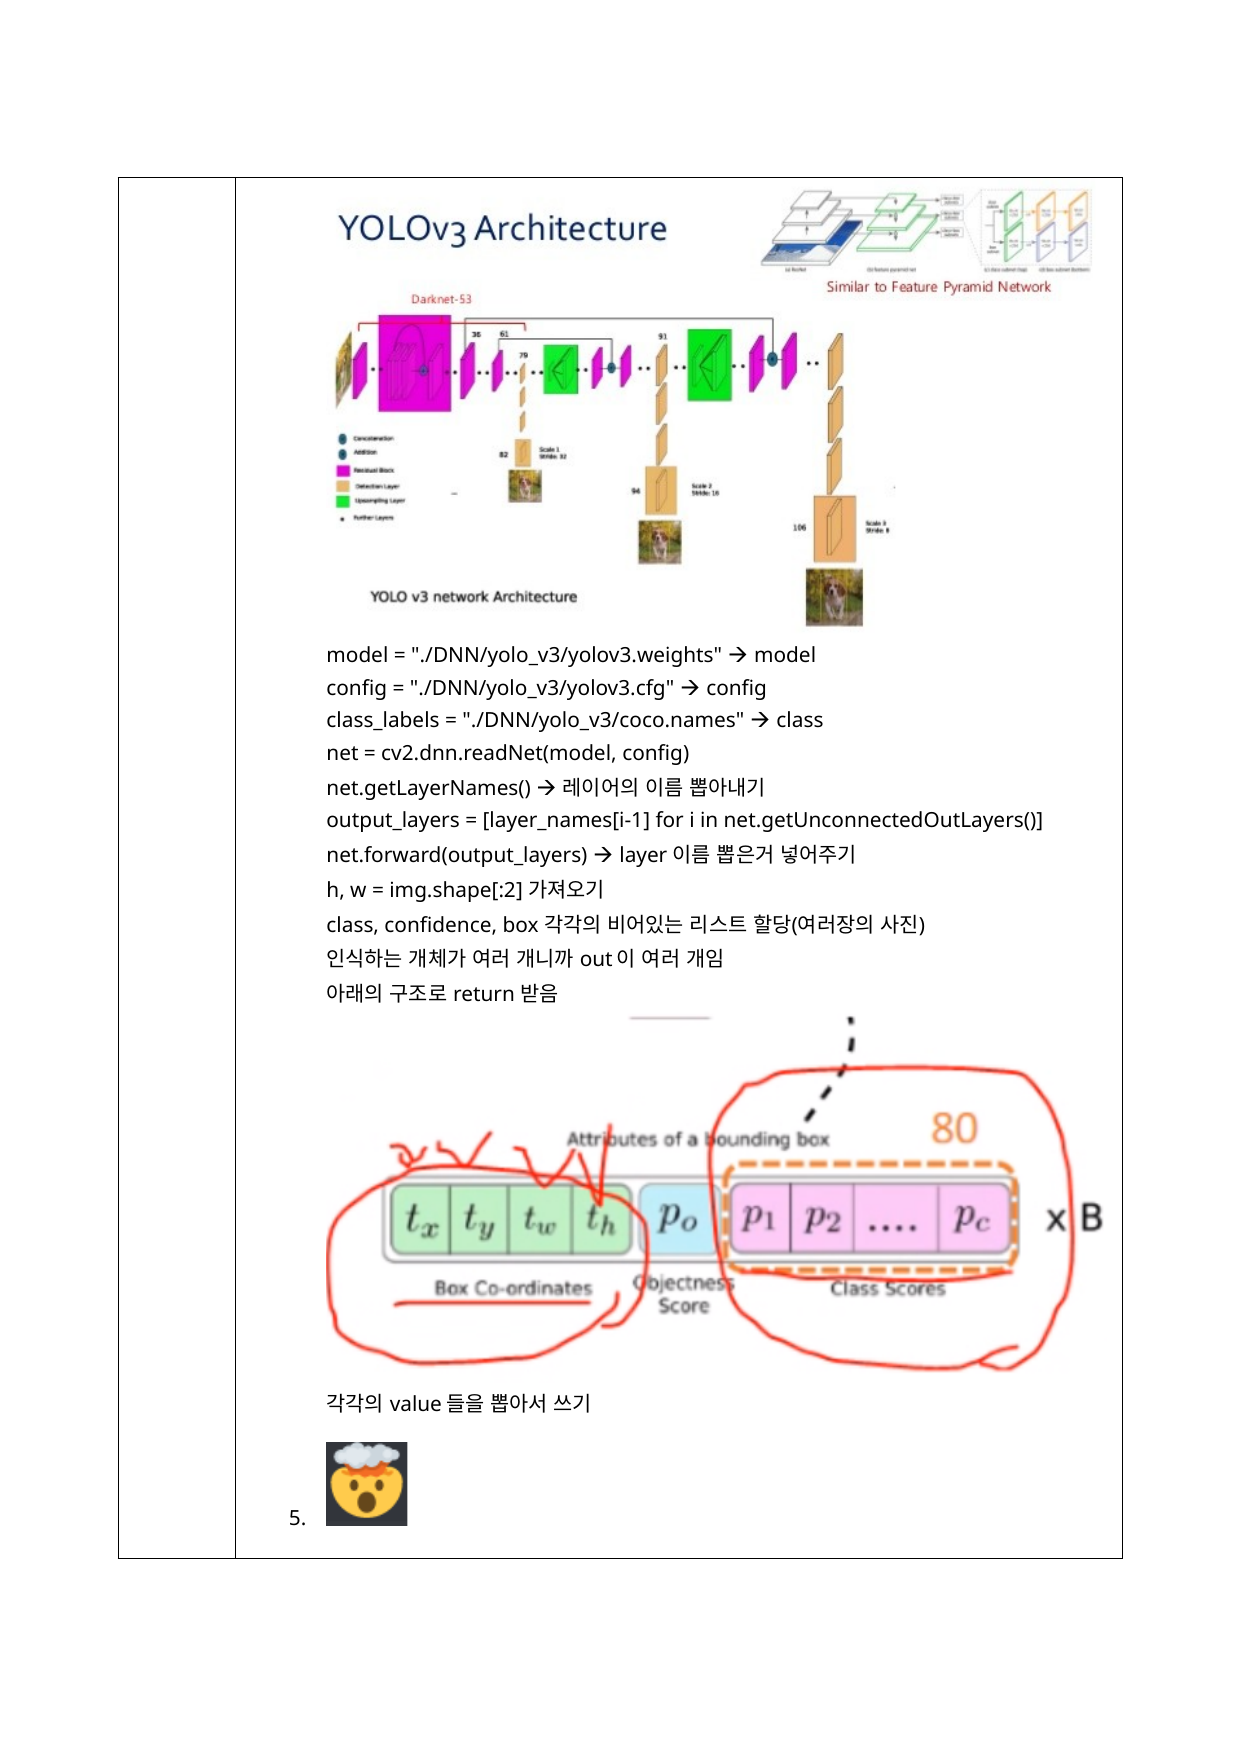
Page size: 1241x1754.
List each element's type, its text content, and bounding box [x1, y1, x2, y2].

picture [326, 1012, 1108, 1383]
table_cell *.prototxt = caffemodel config *.pbtxt = tensorflow model config 안면인식 caffemodel, deploy.prototxt 준비해서 모델 돌리기 pb, pbtxt 준비해서 모델 돌리기 out = facenet.forward()으로 모델을 돌리는데 out return은 (1, 1, 200, 7)으로 나옴 idx 0, 1 dim은 필요 없어서 버리고 200, 7만 갖고 씀 c는 confidence x1, y1, x2, y2는 각 꼭지점의 좌표임 좌표를 갖다가 이미지에 rectangle 만들고 그보다 조금 위 픽셀에 confidence 값을 print해 줌 웹캠 동영상으로 안면인식 실습 YOLO3 model = "./DNN/yolo_v3/yolov3.weights"  model config = "./DNN/yolo_v3/yolov3.cfg"  config class_labels = "./DNN/yolo_v3/coco.names"  class net = cv2.dnn.readNet(model, config) net.getLayerNames()  레이어의 이름 뽑아내기 output_layers = [layer_names[i-1] for i in net.getUnconnectedOutLayers()] net.forward(output_layers)  layer 이름 뽑은거 넣어주기 h, w = img.shape[:2] 가져오기 class, confidence, box 각각의 비어있는 리스트 할당(여러장의 사진) 인식하는 개체가 여러 개니까 out이 여러 개임 아래의 구조로 return 받음 각각의 value들을 뽑아서 쓰기 [236, 178, 1122, 1558]
table_cell [119, 178, 235, 1558]
picture [326, 1442, 408, 1526]
picture [326, 178, 1096, 636]
